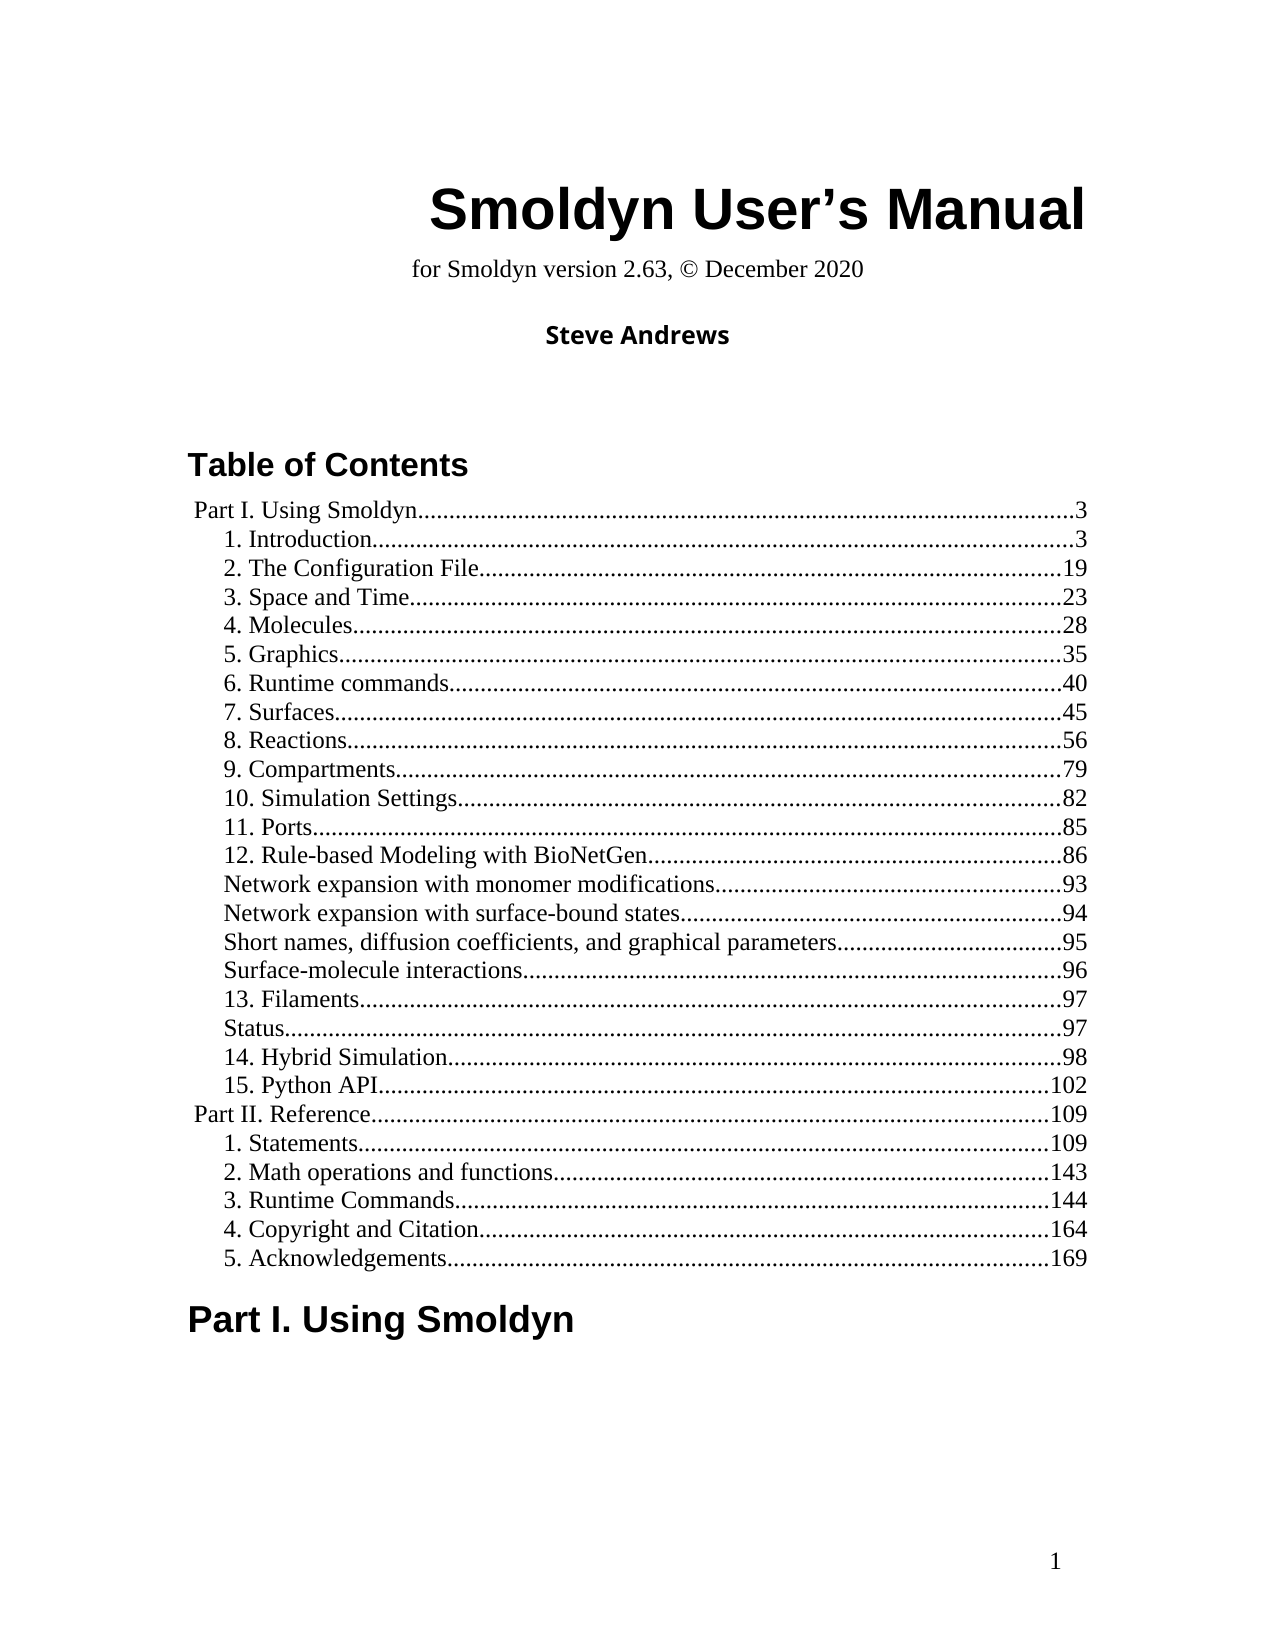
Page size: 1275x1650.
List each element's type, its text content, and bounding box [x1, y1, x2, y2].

text ​ 6. Runtime commands 40 [217, 668, 1087, 697]
text ​ 2. The Configuration File 19 [217, 553, 1087, 582]
text ​ 5. Acknowledgements 169 [217, 1243, 1087, 1272]
text ​ 3. Runtime Commands 144 [217, 1186, 1087, 1214]
subtitle Table of Contents [187, 444, 1087, 483]
text ​ Short names, diffusion coefficients, and graphical parameters 95 [217, 927, 1087, 956]
text Steve Andrews [187, 317, 1087, 351]
text ​ 3. Space and Time 23 [217, 582, 1087, 611]
text ​ 15. Python API 102 [217, 1071, 1087, 1099]
text ​ 8. Reactions 56 [217, 726, 1087, 754]
text ​ 1. Statements 109 [217, 1128, 1087, 1157]
text ​ Network expansion with monomer modifications 93 [217, 869, 1087, 898]
text ​ 1. Introduction 3 [217, 524, 1087, 553]
text ​ 4. Copyright and Citation 164 [217, 1214, 1087, 1243]
text ​ 5. Graphics 35 [217, 639, 1087, 668]
text ​ 14. Hybrid Simulation 98 [217, 1042, 1087, 1071]
text ​ 12. Rule-based Modeling with BioNetGen 86 [217, 841, 1087, 869]
text ​ 13. Filaments 97 [217, 984, 1087, 1013]
subtitle Part I. Using Smoldyn [187, 1297, 1087, 1340]
text ​ Network expansion with surface-bound states 94 [217, 898, 1087, 927]
title Smoldyn User’s Manual [187, 175, 1087, 242]
text ​ 9. Compartments 79 [217, 754, 1087, 783]
text ​ Part II. Reference 109 [187, 1099, 1087, 1128]
text ​ 4. Molecules 28 [217, 611, 1087, 639]
text ​ 10. Simulation Settings 82 [217, 783, 1087, 812]
text for Smoldyn version 2.63, © December 2020 [187, 254, 1087, 283]
text ​ Surface-molecule interactions 96 [217, 956, 1087, 984]
text ​ 2. Math operations and functions 143 [217, 1157, 1087, 1186]
text ​ 11. Ports 85 [217, 812, 1087, 841]
text ​ 7. Surfaces 45 [217, 697, 1087, 726]
text ​ Part I. Using Smoldyn 3 [187, 496, 1087, 524]
text ​ Status 97 [217, 1013, 1087, 1042]
